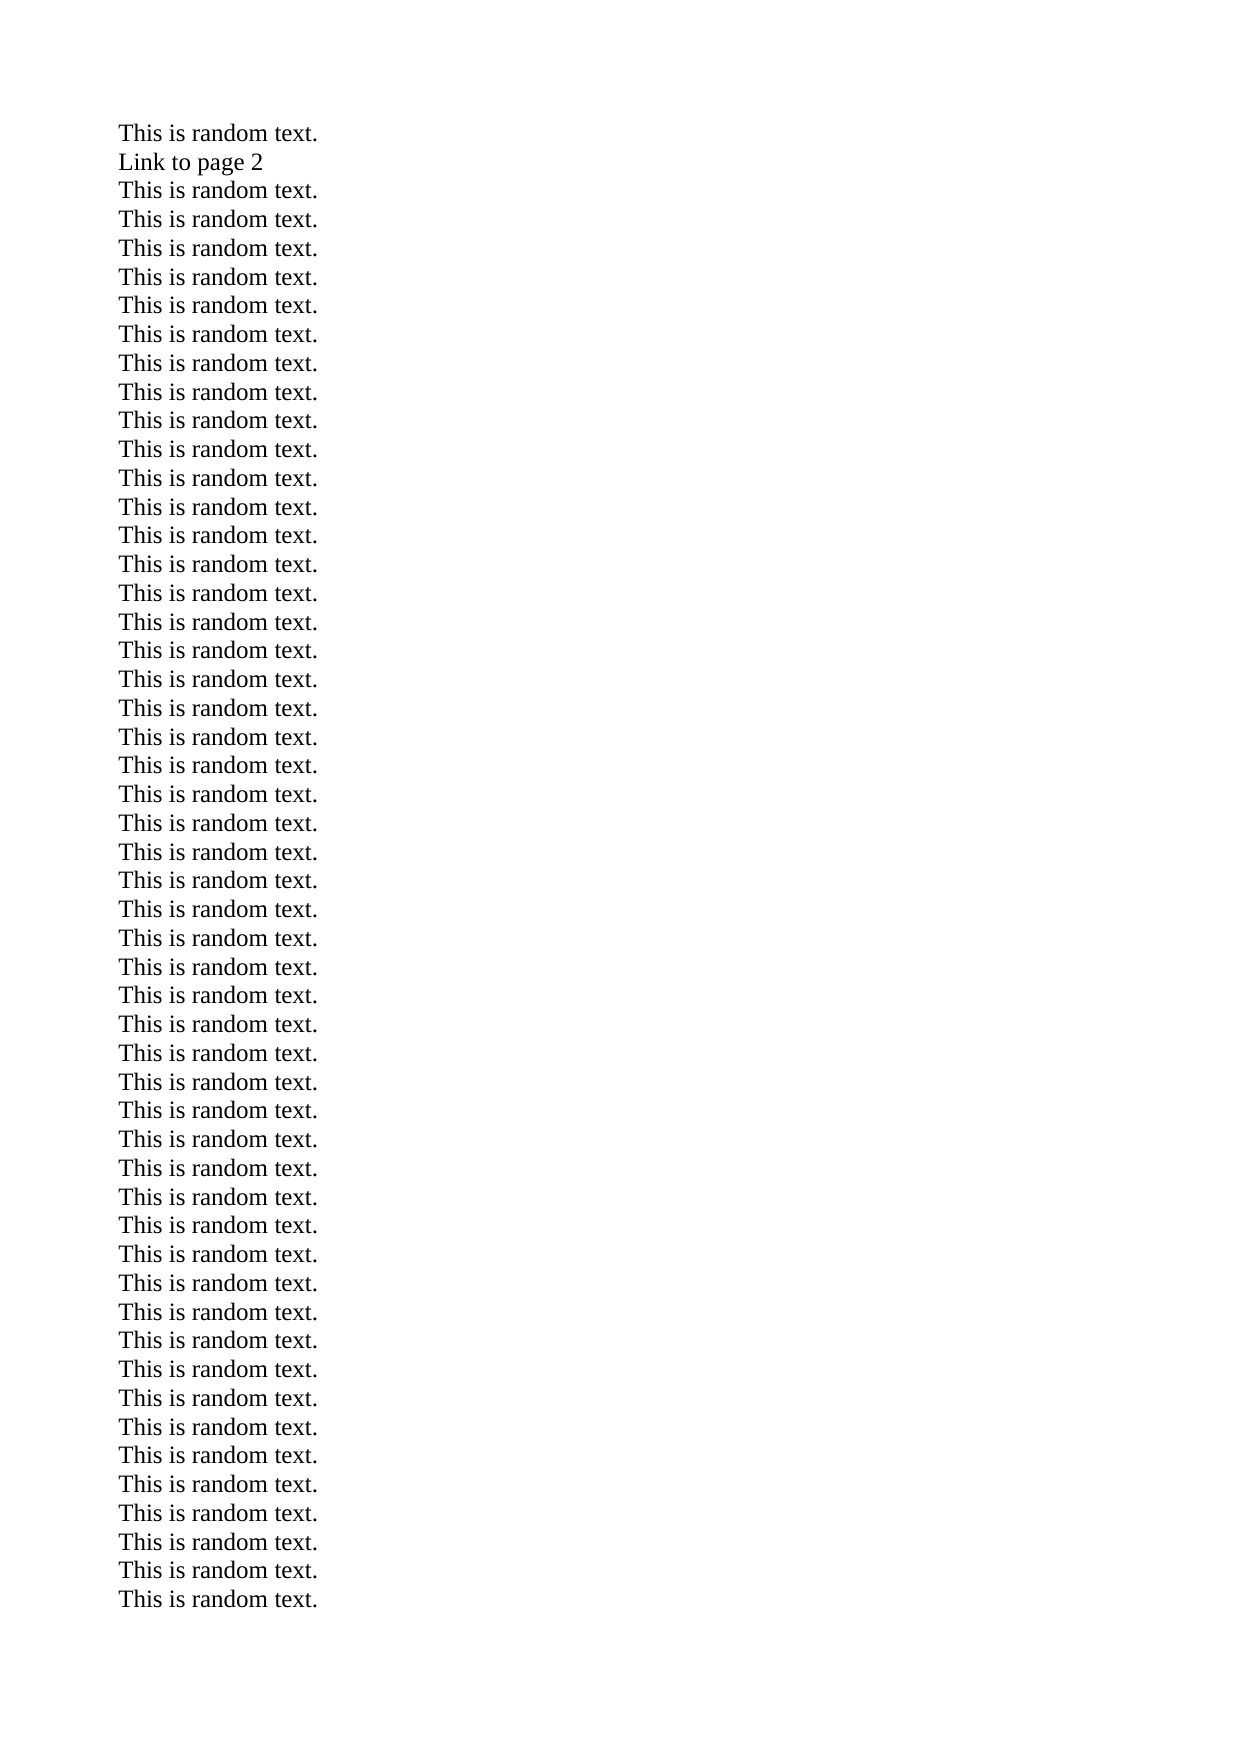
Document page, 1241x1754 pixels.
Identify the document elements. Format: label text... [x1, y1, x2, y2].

text This is random text. [118, 204, 1122, 233]
text This is random text. [118, 722, 1122, 751]
text This is random text. [118, 779, 1122, 808]
text This is random text. [118, 1211, 1122, 1239]
text This is random text. [118, 1383, 1122, 1412]
text This is random text. [118, 434, 1122, 463]
text This is random text. [118, 607, 1122, 636]
text This is random text. [118, 1498, 1122, 1527]
text This is random text. [118, 377, 1122, 406]
text This is random text. [118, 808, 1122, 837]
text This is random text. [118, 1354, 1122, 1383]
text This is random text. [118, 1584, 1122, 1613]
text This is random text. [118, 866, 1122, 894]
text This is random text. [118, 118, 1122, 147]
text This is random text. [118, 636, 1122, 664]
text This is random text. [118, 1153, 1122, 1182]
text This is random text. [118, 693, 1122, 722]
text This is random text. [118, 1009, 1122, 1038]
text This is random text. [118, 176, 1122, 204]
text This is random text. [118, 291, 1122, 319]
text This is random text. [118, 1182, 1122, 1211]
text This is random text. [118, 1268, 1122, 1297]
text This is random text. [118, 406, 1122, 434]
text This is random text. [118, 837, 1122, 866]
text This is random text. [118, 578, 1122, 607]
text This is random text. [118, 1412, 1122, 1441]
text This is random text. [118, 1239, 1122, 1268]
text This is random text. [118, 1124, 1122, 1153]
text This is random text. [118, 1469, 1122, 1498]
text This is random text. [118, 319, 1122, 348]
text This is random text. [118, 492, 1122, 521]
text This is random text. [118, 1038, 1122, 1067]
text This is random text. [118, 262, 1122, 291]
text This is random text. [118, 233, 1122, 262]
text This is random text. [118, 1067, 1122, 1096]
text This is random text. [118, 1527, 1122, 1556]
text This is random text. [118, 1297, 1122, 1326]
text This is random text. [118, 981, 1122, 1009]
text This is random text. [118, 664, 1122, 693]
text This is random text. [118, 463, 1122, 492]
text This is random text. [118, 923, 1122, 952]
text This is random text. [118, 348, 1122, 377]
text This is random text. [118, 952, 1122, 981]
text This is random text. [118, 1556, 1122, 1584]
text This is random text. [118, 894, 1122, 923]
text This is random text. [118, 1096, 1122, 1124]
text This is random text. [118, 549, 1122, 578]
text This is random text. [118, 521, 1122, 549]
text This is random text. [118, 751, 1122, 779]
text This is random text. [118, 1441, 1122, 1469]
text This is random text. [118, 1326, 1122, 1354]
text Link to page 2 [118, 147, 1122, 176]
